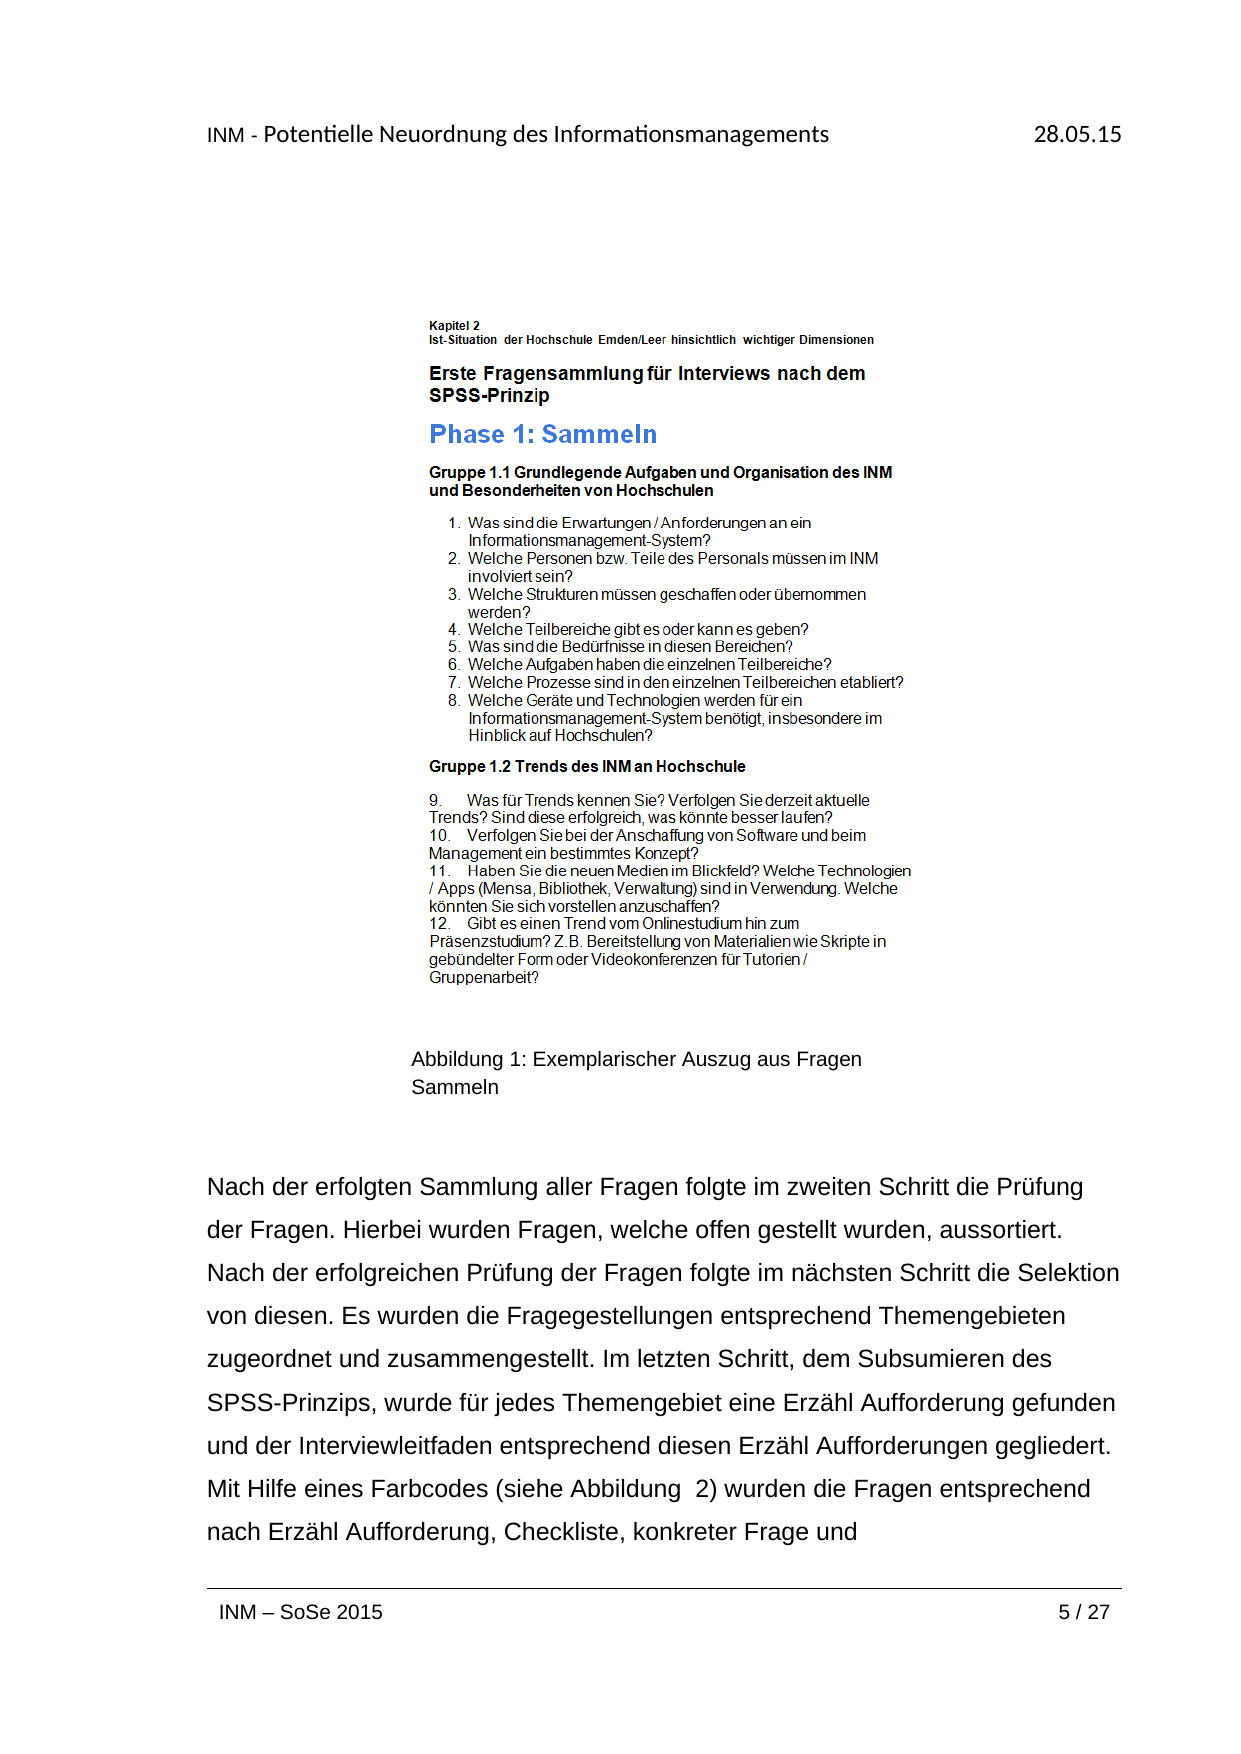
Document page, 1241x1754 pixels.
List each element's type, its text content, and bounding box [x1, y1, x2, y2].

picture [411, 296, 918, 985]
text Nach der erfolgten Sammlung aller Fragen folgte im zweiten Schritt die Prüfung der Fragen. Hierbei wurden Fragen, welche offen gestellt wurden, aussortiert. Nach der erfolgreichen Prüfung der Fragen folgte im nächsten Schritt die Selektion von diesen. Es wurden die Fragegestellungen entsprechend Themengebieten zugeordnet und zusammengestellt. Im letzten Schritt, dem Subsumieren des SPSS-Prinzips, wurde für jedes Themengebiet eine Erzähl Aufforderung gefunden und der Interviewleitfaden entsprechend diesen Erzähl Aufforderungen gegliedert. Mit Hilfe eines Farbcodes (siehe Abbildung 2) wurden die Fragen entsprechend nach Erzähl Aufforderung, Checkliste, konkreter Frage und [207, 178, 1122, 1546]
text Abbildung 1: Exemplarischer Auszug aus Fragen Sammeln [411, 985, 918, 1098]
text [411, 250, 918, 296]
